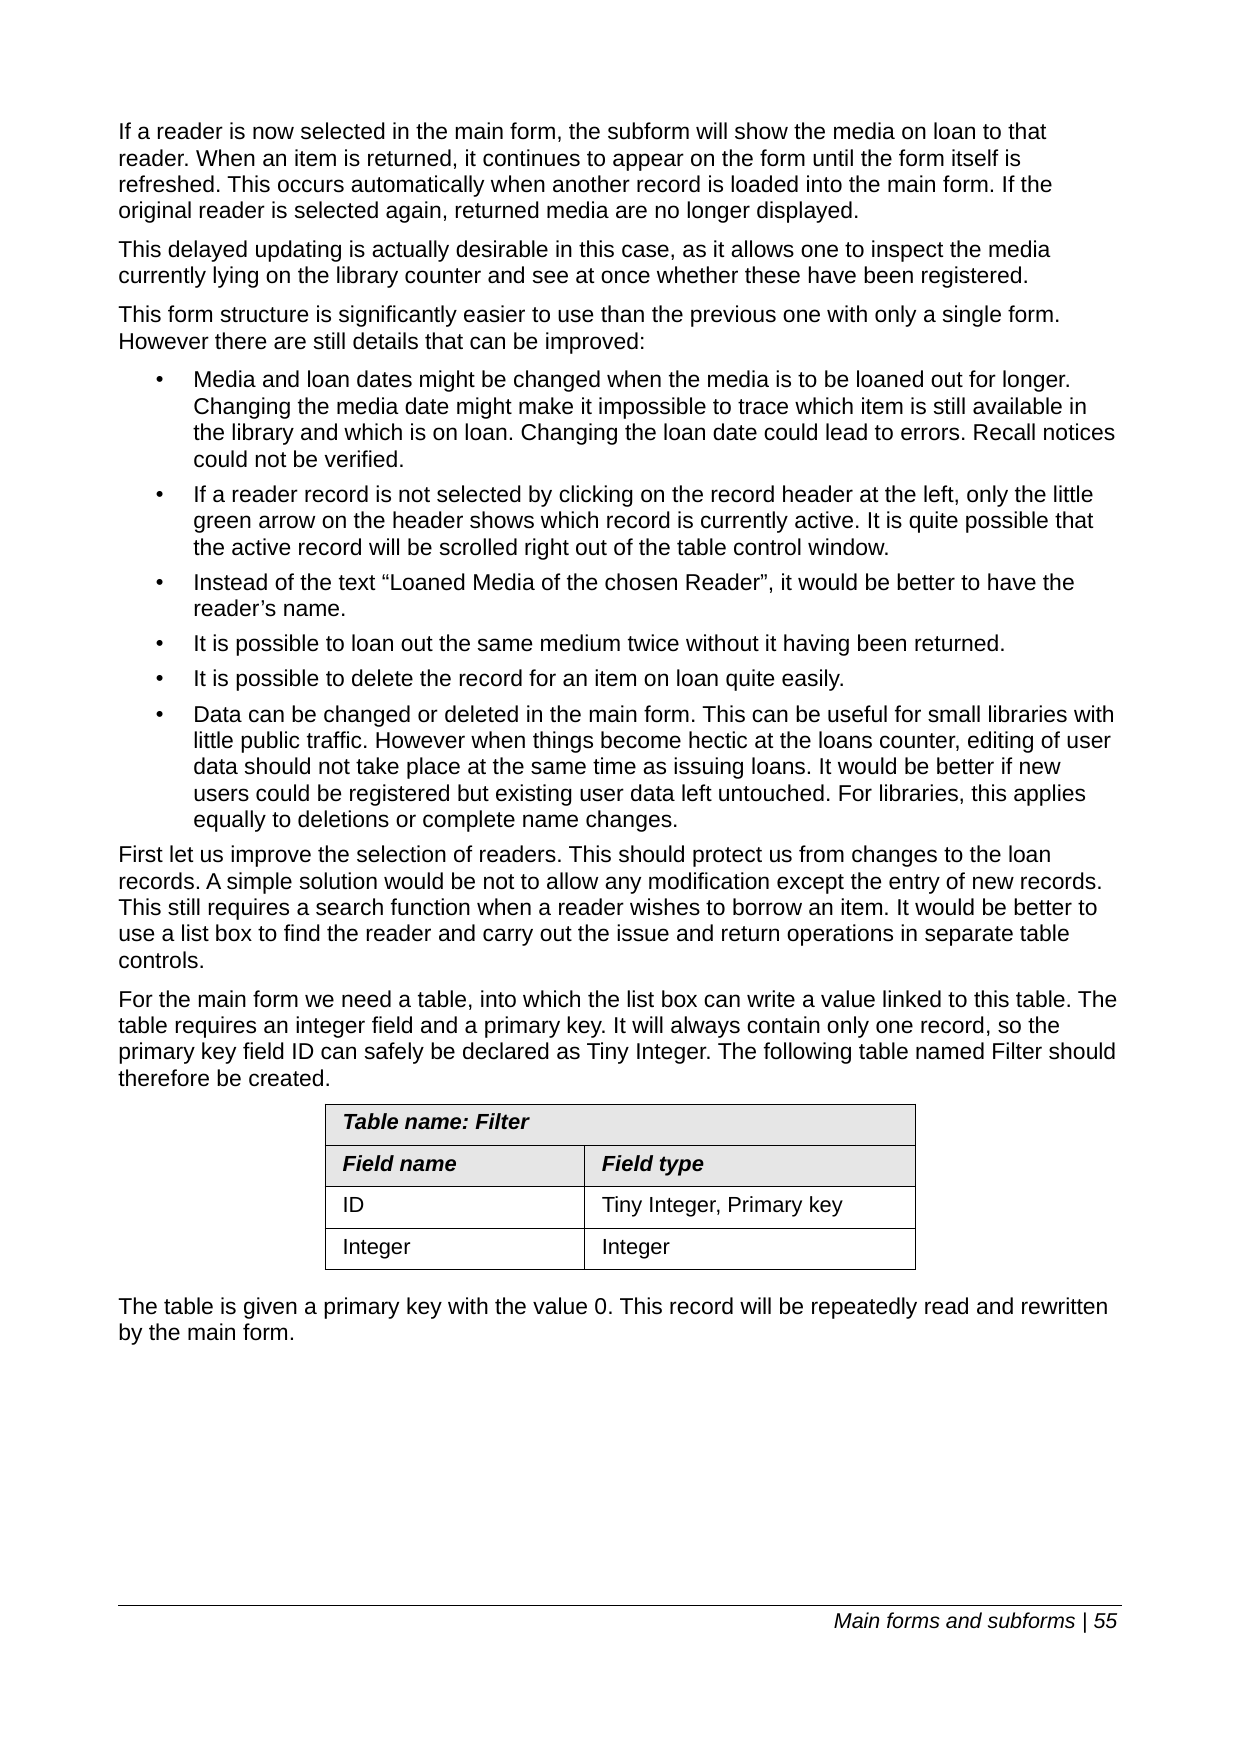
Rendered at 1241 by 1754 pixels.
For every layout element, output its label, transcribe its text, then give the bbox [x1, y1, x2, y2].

table_header Table name: Filter [326, 1105, 915, 1145]
text First let us improve the selection of readers. This should protect us from changes to the loan records. A simple solution would be not to allow any modification except the entry of new records. This still requires a search function when a reader wishes to borrow an item. It would be better to use a list box to find the reader and carry out the issue and return operations in separate table controls. [118, 841, 1122, 973]
table_cell Integer [326, 1229, 584, 1269]
list Instead of the text “Loaned Media of the chosen Reader”, it would be better to have the reader’s name. [156, 569, 1122, 621]
text For the main form we need a table, into which the list box can write a value linked to this table. The table requires an integer field and a primary key. It will always contain only one record, so the primary key field ID can safely be declared as Tiny Integer. The following table named Filter should therefore be created. [118, 986, 1122, 1091]
table_cell ID [326, 1187, 584, 1228]
text If a reader is now selected in the main form, the subform will show the media on loan to that reader. When an item is returned, it continues to appear on the form until the form itself is refreshed. This occurs automatically when another record is loaded into the main form. If the original reader is selected again, returned media are no longer displayed. [118, 118, 1122, 223]
list It is possible to loan out the same medium twice without it having been returned. [156, 630, 1122, 657]
list Data can be changed or deleted in the main form. This can be useful for small libraries with little public traffic. However when things become hectic at the loans counter, editing of user data should not take place at the same time as issuing loans. It would be better if new users could be registered but existing user data left untouched. For libraries, this applies equally to deletions or complete name changes. [156, 701, 1122, 832]
table_cell Tiny Integer, Primary key [585, 1187, 915, 1228]
table_cell Integer [585, 1229, 915, 1269]
list If a reader record is not selected by clicking on the record header at the left, only the little green arrow on the header shows which record is currently active. It is quite possible that the active record will be scrolled right out of the table control window. [156, 481, 1122, 560]
table_cell Field name [326, 1146, 584, 1186]
list It is possible to delete the record for an item on loan quite easily. [156, 665, 1122, 692]
text This form structure is significantly easier to use than the previous one with only a single form. However there are still details that can be improved: [118, 301, 1122, 354]
table_cell Field type [585, 1146, 915, 1186]
text This delayed updating is actually desirable in this case, as it allows one to inspect the media currently lying on the library counter and see at once whether these have been registered. [118, 236, 1122, 289]
text The table is given a primary key with the value 0. This record will be repeatedly read and rewritten by the main form. [118, 1293, 1122, 1346]
list Media and loan dates might be changed when the media is to be loaned out for longer. Changing the media date might make it impossible to trace which item is still available in the library and which is on loan. Changing the loan date could lead to errors. Recall notices could not be verified. [156, 366, 1122, 472]
